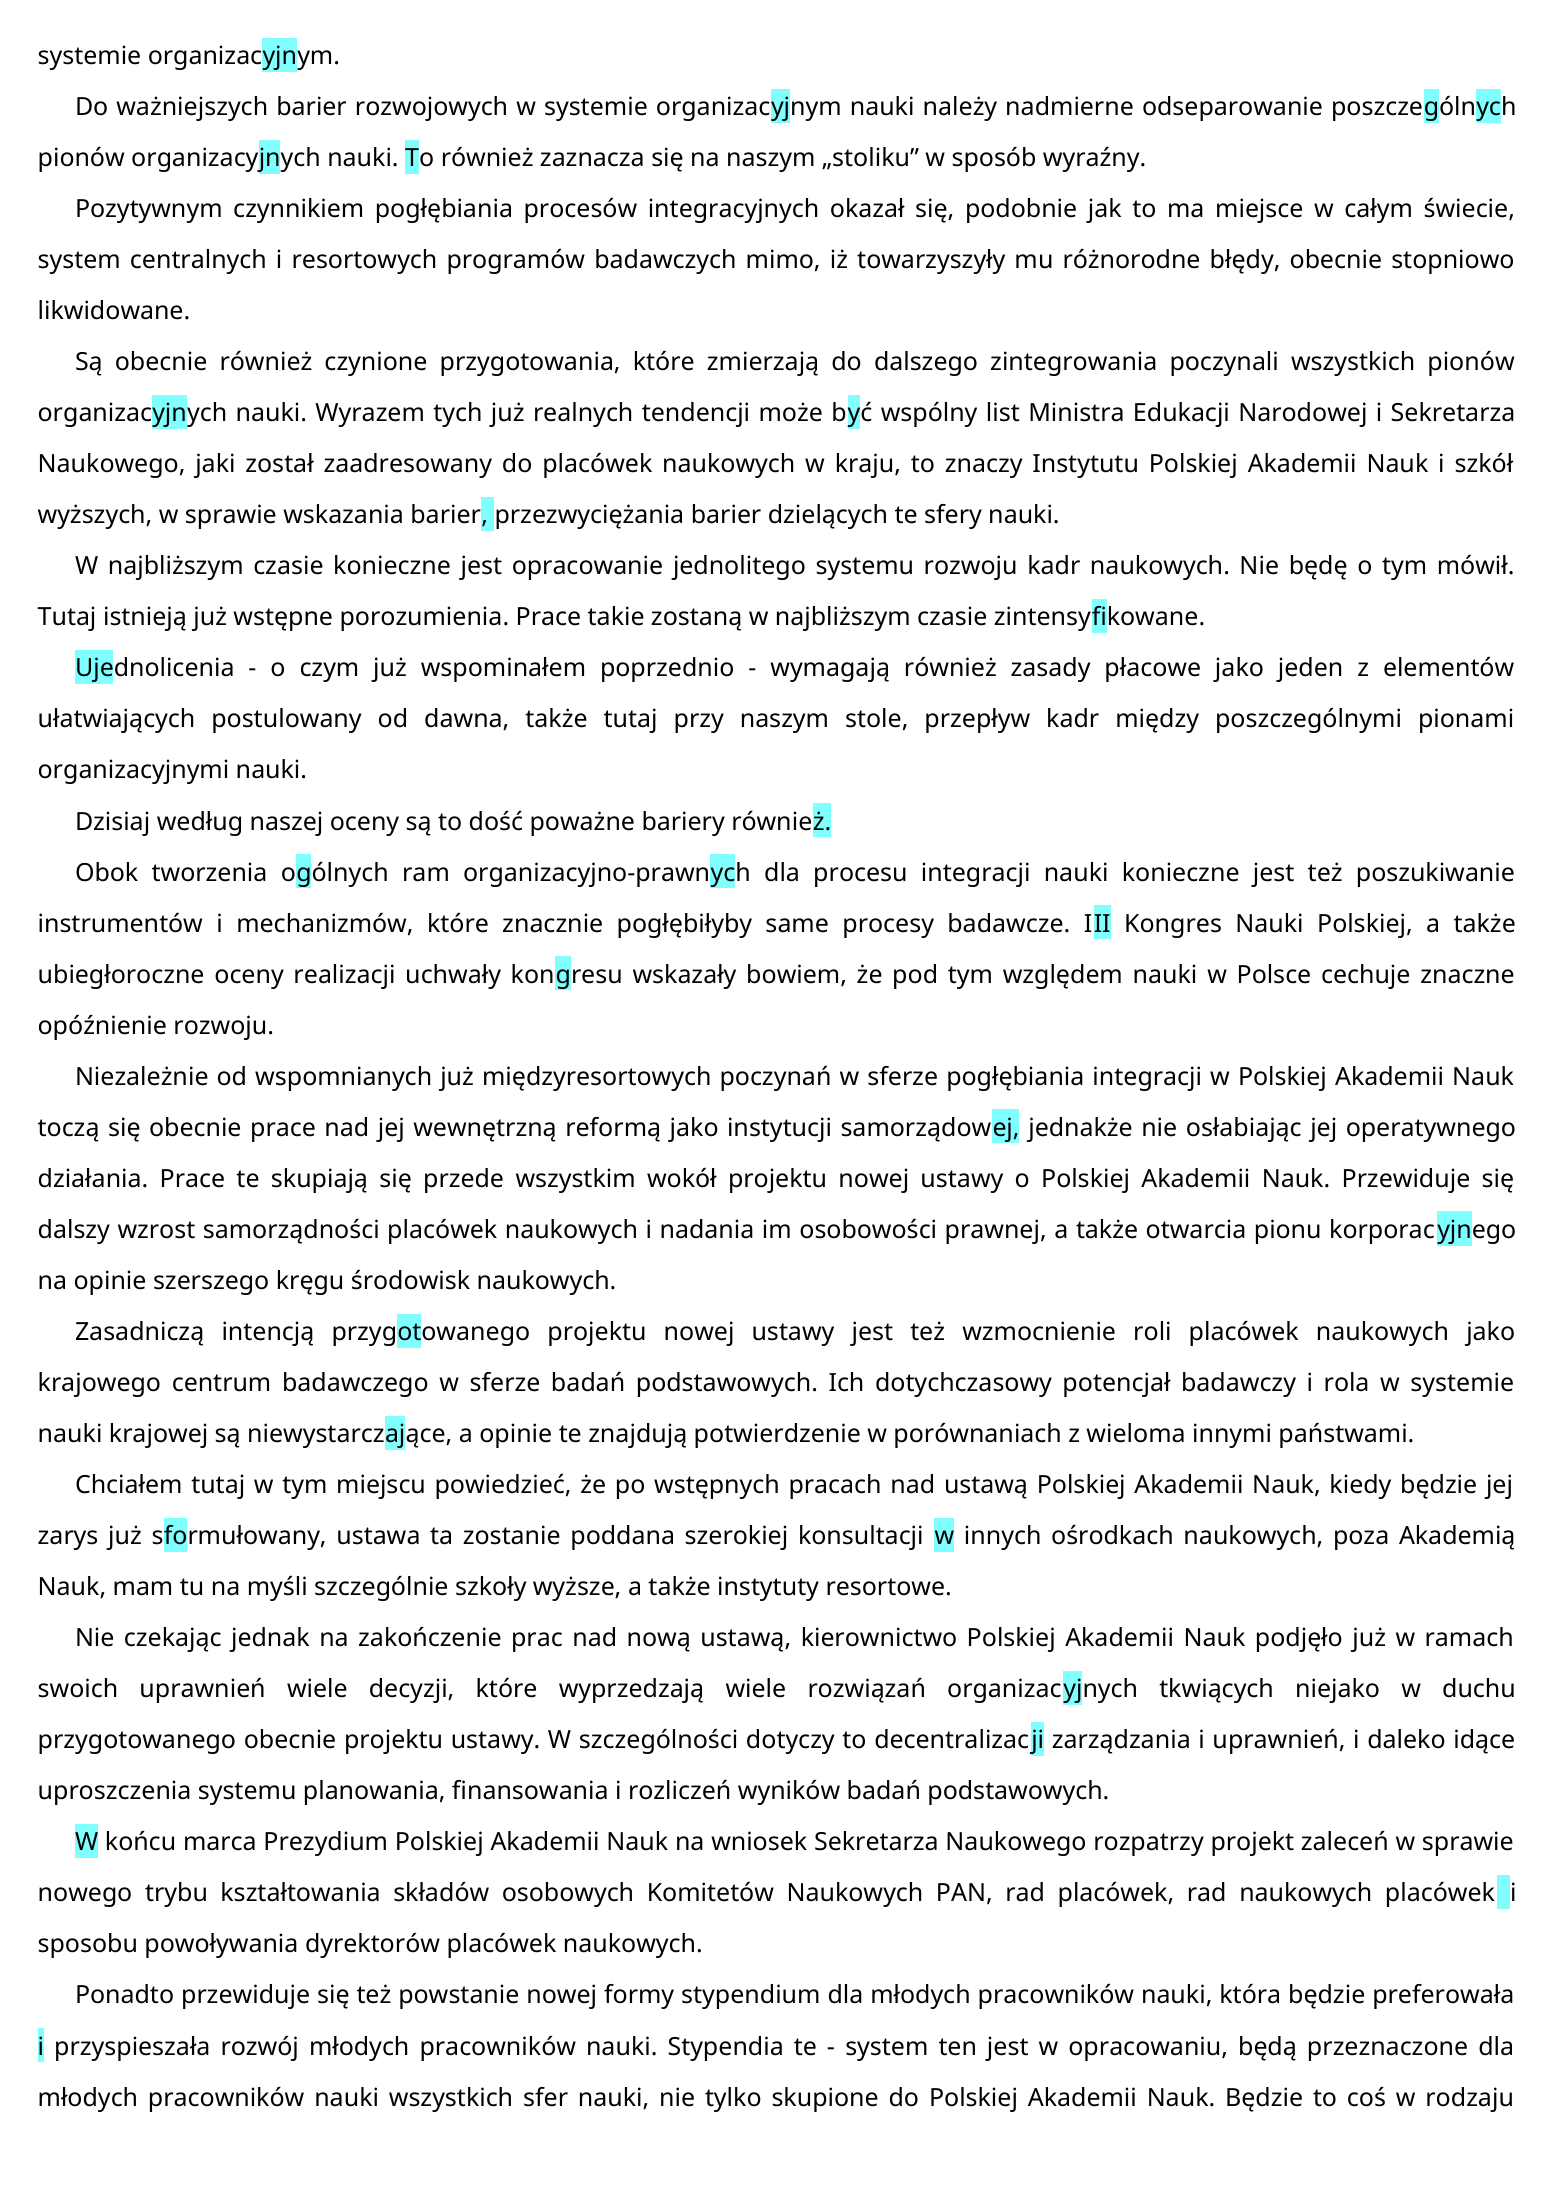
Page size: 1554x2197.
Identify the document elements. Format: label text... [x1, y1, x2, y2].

text Chciałem tutaj w tym miejscu powiedzieć, że po wstępnych pracach nad ustawą Polskiej Akademii Nauk, kiedy będzie jej zarys już sformułowany, ustawa ta zostanie poddana szerokiej konsultacji w innych ośrodkach naukowych, poza Akademią Nauk, mam tu na myśli szczególnie szkoły wyższe, a także instytuty resortowe. [37, 1467, 1516, 1603]
text Obok tworzenia ogólnych ram organizacyjno-prawnych dla procesu integracji nauki konieczne jest też poszukiwanie instrumentów i mechanizmów, które znacznie pogłębiłyby same procesy badawcze. III Kongres Nauki Polskiej, a także ubiegłoroczne oceny realizacji uchwały kongresu wskazały bowiem, że pod tym względem nauki w Polsce cechuje znaczne opóźnienie rozwoju. [37, 854, 1516, 1041]
text Dzisiaj według naszej oceny są to dość poważne bariery również. [37, 803, 1516, 837]
text W końcu marca Prezydium Polskiej Akademii Nauk na wniosek Sekretarza Naukowego rozpatrzy projekt zaleceń w sprawie nowego trybu kształtowania składów osobowych Komitetów Naukowych PAN, rad placówek, rad naukowych placówek i sposobu powoływania dyrektorów placówek naukowych. [37, 1824, 1516, 1960]
text Są obecnie również czynione przygotowania, które zmierzają do dalszego zintegrowania poczynali wszystkich pionów organizacyjnych nauki. Wyrazem tych już realnych tendencji może być wspólny list Ministra Edukacji Narodowej i Sekretarza Naukowego, jaki został zaadresowany do placówek naukowych w kraju, to znaczy Instytutu Polskiej Akademii Nauk i szkół wyższych, w sprawie wskazania barier, przezwyciężania barier dzielących te sfery nauki. [37, 344, 1516, 531]
text Ponadto przewiduje się też powstanie nowej formy stypendium dla młodych pracowników nauki, która będzie preferowała i przyspieszała rozwój młodych pracowników nauki. Stypendia te - system ten jest w opracowaniu, będą przeznaczone dla młodych pracowników nauki wszystkich sfer nauki, nie tylko skupione do Polskiej Akademii Nauk. Będzie to coś w rodzaju [37, 1977, 1516, 2113]
text systemie organizacyjnym. [37, 37, 1516, 72]
text Pozytywnym czynnikiem pogłębiania procesów integracyjnych okazał się, podobnie jak to ma miejsce w całym świecie, system centralnych i resortowych programów badawczych mimo, iż towarzyszyły mu różnorodne błędy, obecnie stopniowo likwidowane. [37, 191, 1516, 327]
text Ujednolicenia - o czym już wspominałem poprzednio - wymagają również zasady płacowe jako jeden z elementów ułatwiających postulowany od dawna, także tutaj przy naszym stole, przepływ kadr między poszczególnymi pionami organizacyjnymi nauki. [37, 650, 1516, 786]
text Nie czekając jednak na zakończenie prac nad nową ustawą, kierownictwo Polskiej Akademii Nauk podjęło już w ramach swoich uprawnień wiele decyzji, które wyprzedzają wiele rozwiązań organizacyjnych tkwiących niejako w duchu przygotowanego obecnie projektu ustawy. W szczególności dotyczy to decentralizacji zarządzania i uprawnień, i daleko idące uproszczenia systemu planowania, finansowania i rozliczeń wyników badań podstawowych. [37, 1620, 1516, 1807]
text Niezależnie od wspomnianych już międzyresortowych poczynań w sferze pogłębiania integracji w Polskiej Akademii Nauk toczą się obecnie prace nad jej wewnętrzną reformą jako instytucji samorządowej, jednakże nie osłabiając jej operatywnego działania. Prace te skupiają się przede wszystkim wokół projektu nowej ustawy o Polskiej Akademii Nauk. Przewiduje się dalszy wzrost samorządności placówek naukowych i nadania im osobowości prawnej, a także otwarcia pionu korporacyjnego na opinie szerszego kręgu środowisk naukowych. [37, 1058, 1516, 1297]
text Do ważniejszych barier rozwojowych w systemie organizacyjnym nauki należy nadmierne odseparowanie poszczególnych pionów organizacyjnych nauki. To również zaznacza się na naszym „stoliku” w sposób wyraźny. [37, 88, 1516, 174]
text Zasadniczą intencją przygotowanego projektu nowej ustawy jest też wzmocnienie roli placówek naukowych jako krajowego centrum badawczego w sferze badań podstawowych. Ich dotychczasowy potencjał badawczy i rola w systemie nauki krajowej są niewystarczające, a opinie te znajdują potwierdzenie w porównaniach z wieloma innymi państwami. [37, 1313, 1516, 1450]
text W najbliższym czasie konieczne jest opracowanie jednolitego systemu rozwoju kadr naukowych. Nie będę o tym mówił. Tutaj istnieją już wstępne porozumienia. Prace takie zostaną w najbliższym czasie zintensyfikowane. [37, 548, 1516, 633]
